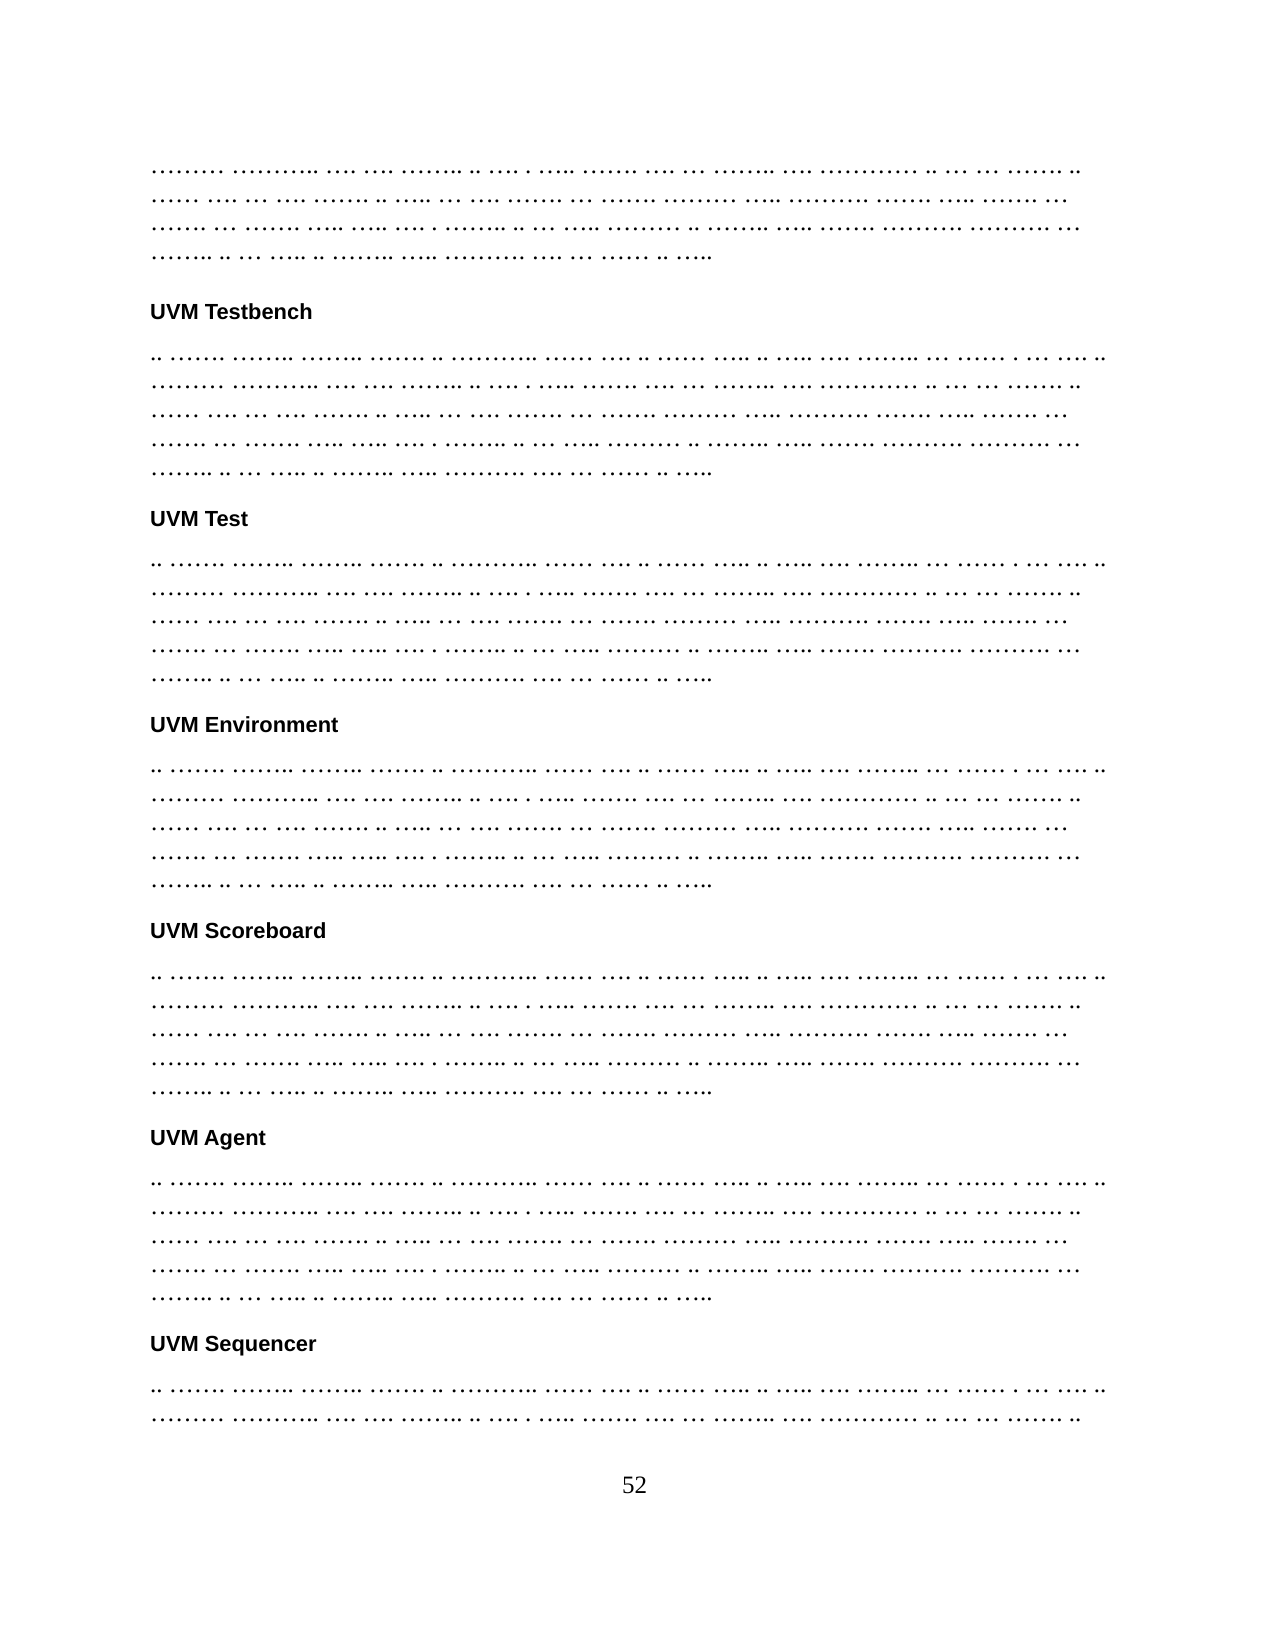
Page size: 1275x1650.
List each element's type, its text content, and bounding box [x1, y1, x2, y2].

text .. ……. …….. …….. ……. .. ……….. …… …. .. …… ….. .. ….. …. …….. … …… . … …. .. ……… ……….. …. …. …….. .. …. . ….. ……. …. … …….. …. ………… .. … … ……. .. …… …. … …. ……. .. ….. … …. ……. … ……. ……… ….. ………. ……. ….. ……. … ……. … ……. ….. ….. …. . …….. .. … ….. ……… .. …….. ….. ……. ………. ………. … …….. .. … ….. .. …….. ….. ………. …. … …… .. ….. [150, 749, 1125, 893]
subtitle UVM Environment [150, 712, 1125, 737]
text .. ……. …….. …….. ……. .. ……….. …… …. .. …… ….. .. ….. …. …….. … …… . … …. .. ……… ……….. …. …. …….. .. …. . ….. ……. …. … …….. …. ………… .. … … ……. .. …… …. … …. ……. .. ….. … …. ……. … ……. ……… ….. ………. ……. ….. ……. … ……. … ……. ….. ….. …. . …….. .. … ….. ……… .. …….. ….. ……. ………. ………. … …….. .. … ….. .. …….. ….. ………. …. … …… .. ….. [150, 543, 1125, 687]
subtitle UVM Agent [150, 1125, 1125, 1150]
text ……… ……….. …. …. …….. .. …. . ….. ……. …. … …….. …. ………… .. … … ……. .. …… …. … …. ……. .. ….. … …. ……. … ……. ……… ….. ………. ……. ….. ……. … ……. … ……. ….. ….. …. . …….. .. … ….. ……… .. …….. ….. ……. ………. ………. … …….. .. … ….. .. …….. ….. ………. …. … …… .. ….. [150, 150, 1125, 265]
text .. ……. …….. …….. ……. .. ……….. …… …. .. …… ….. .. ….. …. …….. … …… . … …. .. ……… ……….. …. …. …….. .. …. . ….. ……. …. … …….. …. ………… .. … … ……. .. …… …. … …. ……. .. ….. … …. ……. … ……. ……… ….. ………. ……. ….. ……. … ……. … ……. ….. ….. …. . …….. .. … ….. ……… .. …….. ….. ……. ………. ………. … …….. .. … ….. .. …….. ….. ………. …. … …… .. ….. [150, 956, 1125, 1100]
text .. ……. …….. …….. ……. .. ……….. …… …. .. …… ….. .. ….. …. …….. … …… . … …. .. ……… ……….. …. …. …….. .. …. . ….. ……. …. … …….. …. ………… .. … … ……. .. …… …. … …. ……. .. ….. … …. ……. … ……. ……… ….. ………. ……. ….. ……. … ……. … ……. ….. ….. …. . …….. .. … ….. ……… .. …….. ….. ……. ………. ………. … …….. .. … ….. .. …….. ….. ………. …. … …… .. ….. [150, 337, 1125, 480]
text .. ……. …….. …….. ……. .. ……….. …… …. .. …… ….. .. ….. …. …….. … …… . … …. .. ……… ……….. …. …. …….. .. …. . ….. ……. …. … …….. …. ………… .. … … ……. .. …… …. … …. ……. .. ….. … …. ……. … ……. ……… ….. ………. ……. ….. ……. … ……. … ……. ….. ….. …. . …….. .. … ….. ……… .. …….. ….. ……. ………. ………. … …….. .. … ….. .. …….. ….. ………. …. … …… .. ….. [150, 1162, 1125, 1306]
subtitle UVM Testbench [150, 299, 1125, 324]
subtitle UVM Sequencer [150, 1331, 1125, 1356]
subtitle UVM Scoreboard [150, 918, 1125, 943]
text .. ……. …….. …….. ……. .. ……….. …… …. .. …… ….. .. ….. …. …….. … …… . … …. .. ……… ……….. …. …. …….. .. …. . ….. ……. …. … …….. …. ………… .. … … ……. .. [150, 1369, 1125, 1426]
subtitle UVM Test [150, 505, 1125, 531]
